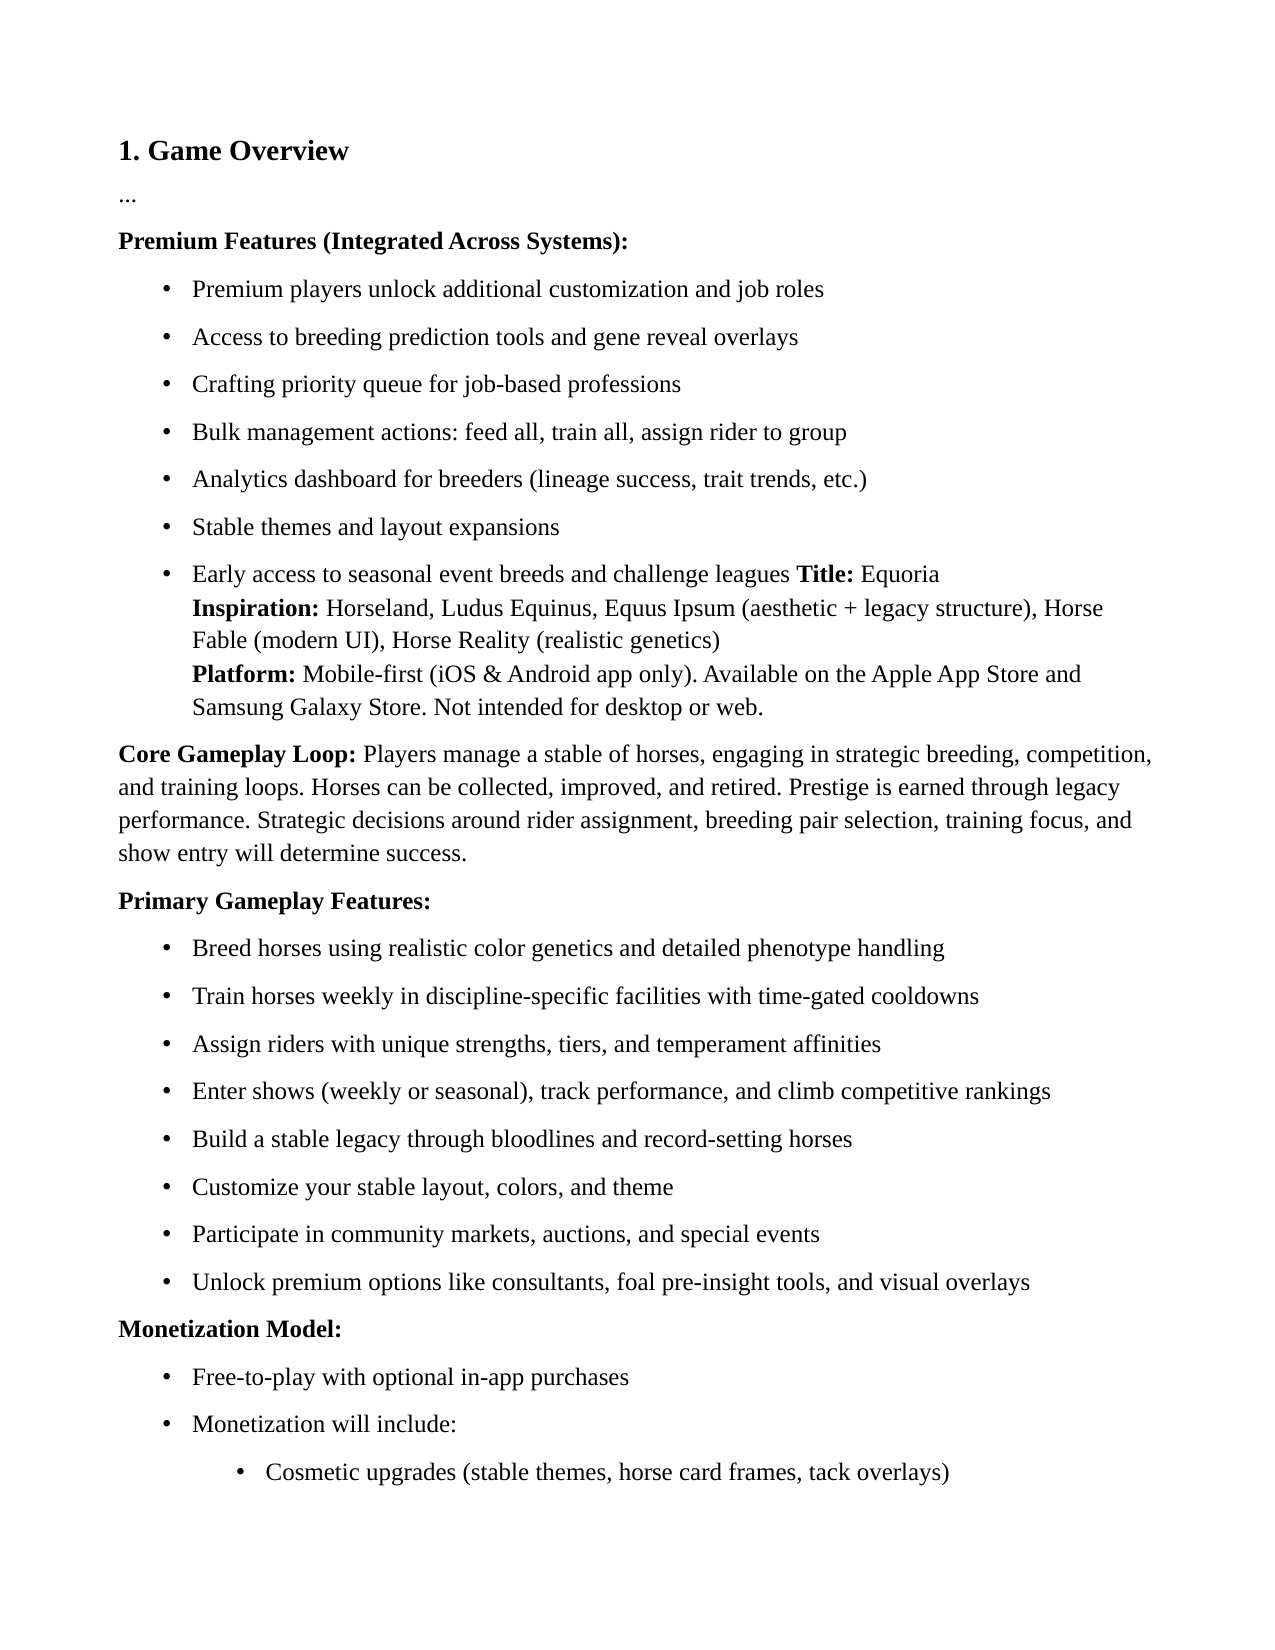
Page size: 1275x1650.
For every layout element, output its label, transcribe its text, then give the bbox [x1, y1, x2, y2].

text Monetization Model: [118, 1314, 1157, 1343]
text Primary Gameplay Features: [118, 886, 1157, 915]
list Early access to seasonal event breeds and challenge leagues Title: Equoria Inspiration: Horseland, Ludus Equinus, Equus Ipsum (aesthetic + legacy structure), Horse Fable (modern UI), Horse Reality (realistic genetics) Platform: Mobile-first (iOS & Android app only). Available on the Apple App Store and Samsung Galaxy Store. Not intended for desktop or web. [162, 559, 1157, 720]
list Assign riders with unique strengths, tiers, and temperament affinities [162, 1029, 1157, 1057]
text Premium Features (Integrated Across Systems): [118, 226, 1157, 255]
list Unlock premium options like consultants, foal pre-insight tools, and visual overlays [162, 1267, 1157, 1296]
text ... [118, 179, 1157, 207]
list Participate in community markets, auctions, and special events [162, 1219, 1157, 1248]
list Enter shows (weekly or seasonal), track performance, and climb competitive rankings [162, 1076, 1157, 1105]
list Build a stable legacy through bloodlines and record-setting horses [162, 1124, 1157, 1153]
list Train horses weekly in discipline-specific facilities with time-gated cooldowns [162, 981, 1157, 1010]
subtitle 1. Game Overview [118, 133, 1157, 166]
list Free-to-play with optional in-app purchases [162, 1362, 1157, 1391]
list Monetization will include: [162, 1409, 1157, 1438]
list Premium players unlock additional customization and job roles [162, 274, 1157, 303]
list Customize your stable layout, colors, and theme [162, 1172, 1157, 1200]
list Breed horses using realistic color genetics and detailed phenotype handling [162, 933, 1157, 962]
text Core Gameplay Loop: Players manage a stable of horses, engaging in strategic breeding, competition, and training loops. Horses can be collected, improved, and retired. Prestige is earned through legacy performance. Strategic decisions around rider assignment, breeding pair selection, training focus, and show entry will determine success. [118, 739, 1157, 867]
list Cosmetic upgrades (stable themes, horse card frames, tack overlays) [236, 1457, 1157, 1486]
list Stable themes and layout expansions [162, 512, 1157, 541]
list Bulk management actions: feed all, train all, assign rider to group [162, 417, 1157, 446]
list Crafting priority queue for job-based professions [162, 369, 1157, 398]
list Analytics dashboard for breeders (lineage success, trait trends, etc.) [162, 464, 1157, 493]
list Access to breeding prediction tools and gene reveal overlays [162, 322, 1157, 350]
